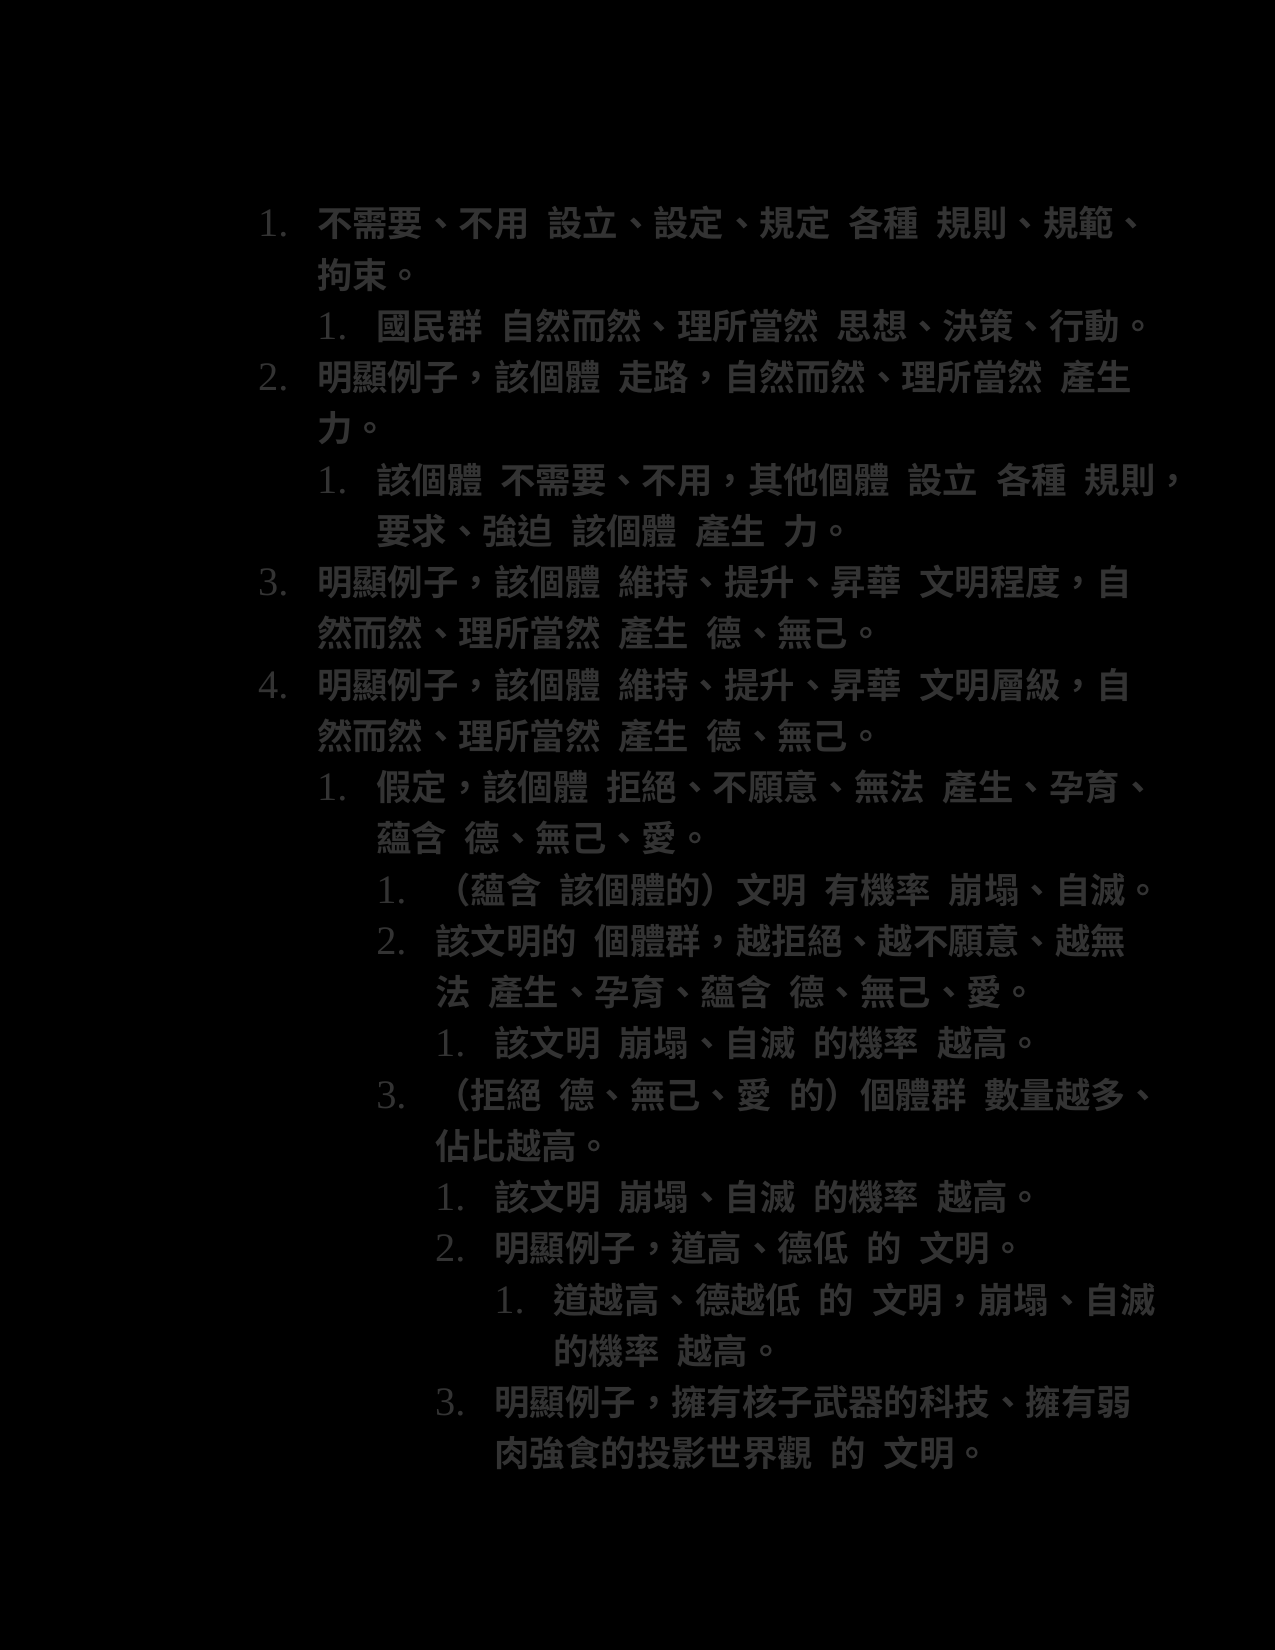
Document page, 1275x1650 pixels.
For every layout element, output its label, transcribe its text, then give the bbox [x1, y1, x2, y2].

list 不需要、不用 設立、設定、規定 各種 規則、規範、拘束。 [258, 196, 1157, 298]
list 該個體 不需要、不用，其他個體 設立 各種 規則，要求、強迫 該個體 產生 力。 [317, 452, 1157, 554]
list 國民群 自然而然、理所當然 思想、決策、行動。 [317, 298, 1157, 349]
list 假定，該個體 拒絕、不願意、無法 產生、孕育、蘊含 德、無己、愛。 [317, 759, 1157, 862]
list （蘊含 該個體的）文明 有機率 崩塌、自滅。 [376, 862, 1157, 913]
list 明顯例子，該個體 維持、提升、昇華 文明程度，自然而然、理所當然 產生 德、無己。 [258, 554, 1157, 657]
list 該文明的 個體群，越拒絕、越不願意、越無法 產生、孕育、蘊含 德、無己、愛。 [376, 913, 1157, 1016]
list 道越高、德越低 的 文明，崩塌、自滅 的機率 越高。 [494, 1272, 1157, 1374]
list （拒絕 德、無己、愛 的）個體群 數量越多、佔比越高。 [376, 1067, 1157, 1169]
list 該文明 崩塌、自滅 的機率 越高。 [435, 1016, 1157, 1067]
list 明顯例子，道高、德低 的 文明。 [435, 1221, 1157, 1272]
list 該文明 崩塌、自滅 的機率 越高。 [435, 1169, 1157, 1221]
list 明顯例子，該個體 走路，自然而然、理所當然 產生 力。 [258, 349, 1157, 452]
list 明顯例子，該個體 維持、提升、昇華 文明層級，自然而然、理所當然 產生 德、無己。 [258, 657, 1157, 759]
list 明顯例子，擁有核子武器的科技、擁有弱肉強食的投影世界觀 的 文明。 [435, 1374, 1157, 1477]
